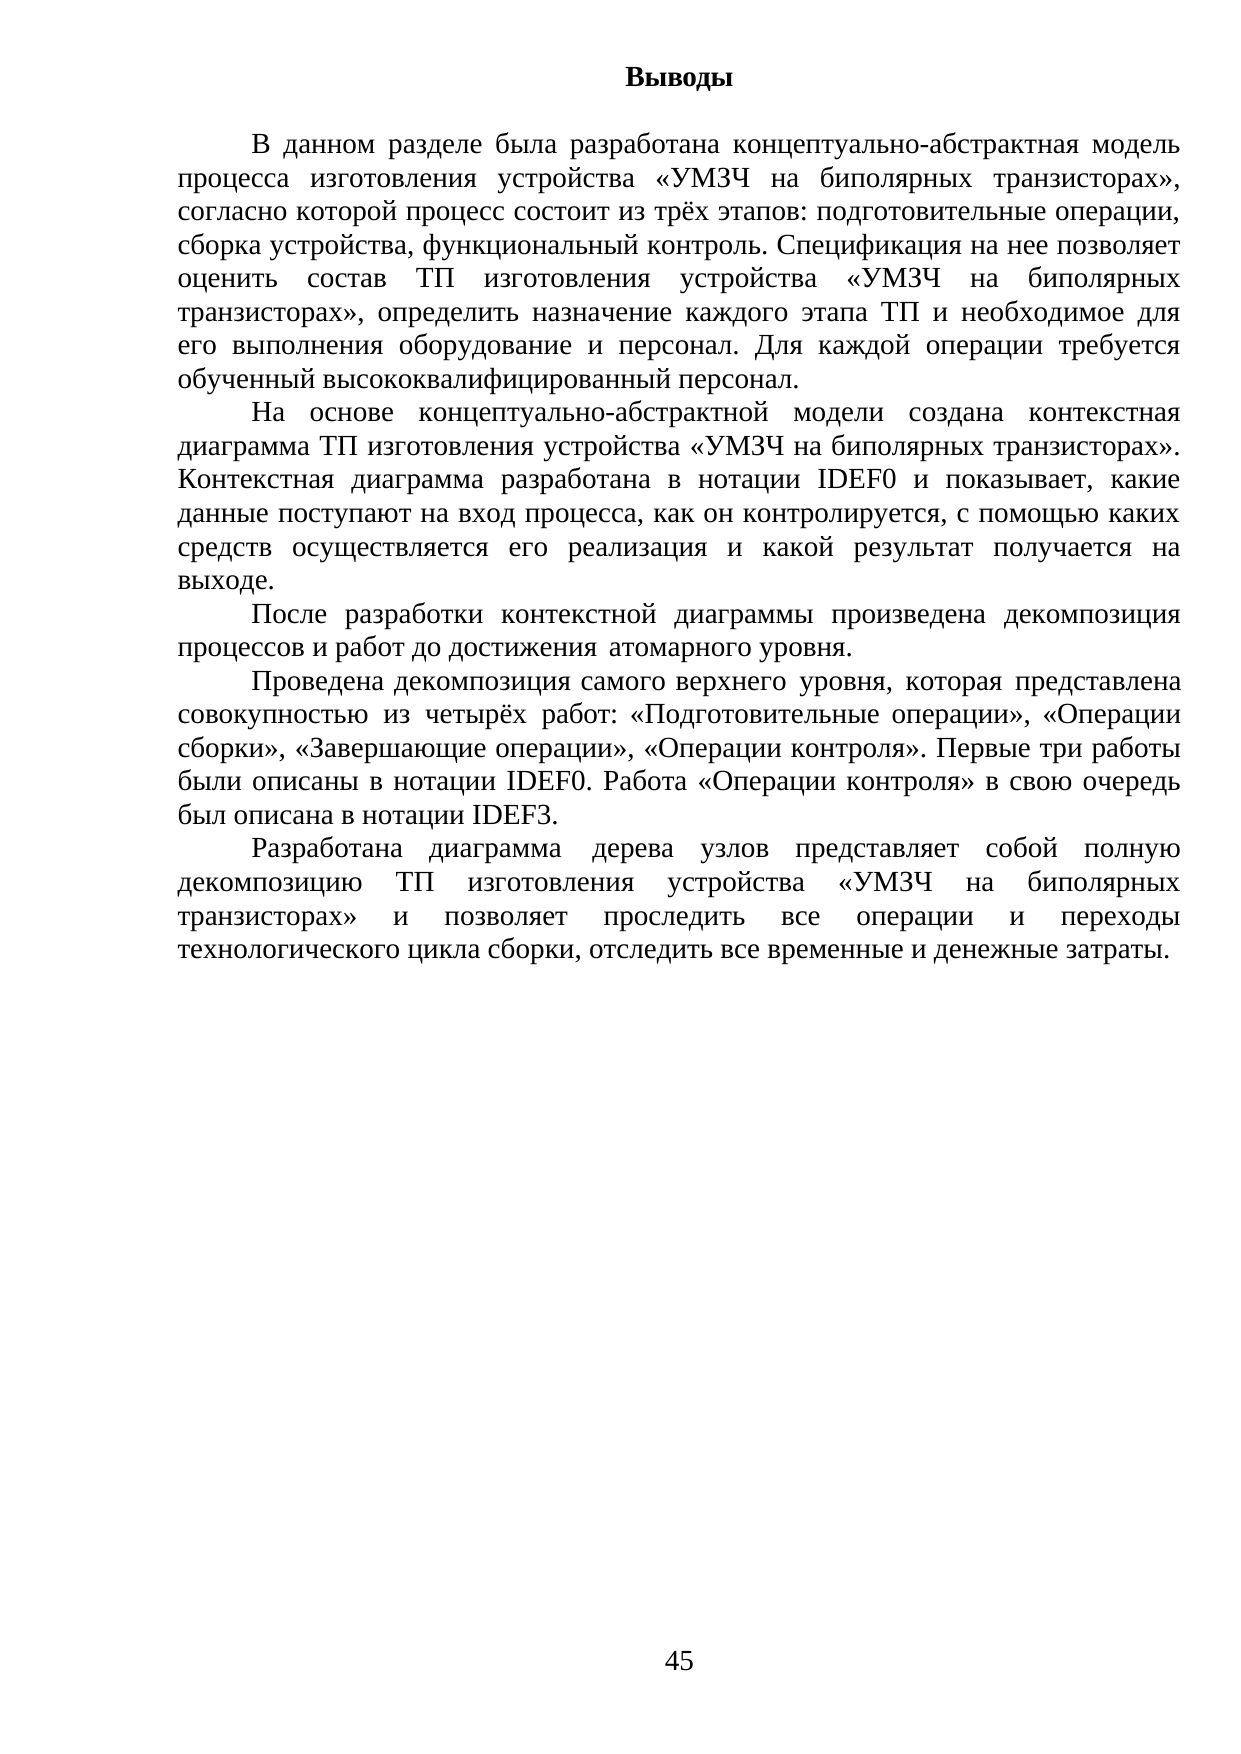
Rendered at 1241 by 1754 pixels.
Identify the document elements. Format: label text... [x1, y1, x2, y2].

text На основе концептуально-абстрактной модели создана контекстная диаграмма ТП изготовления устройства «УМЗЧ на биполярных транзисторах». Контекстная диаграмма разработана в нотации IDEF0 и показывает, какие данные поступают на вход процесса, как он контролируется, с помощью каких средств осуществляется его реализация и какой результат получается на выходе. [177, 394, 1181, 596]
text Разработана диаграмма дерева узлов представляет собой полную декомпозицию ТП изготовления устройства «УМЗЧ на биполярных транзисторах» и позволяет проследить все операции и переходы технологического цикла сборки, отследить все временные и денежные затраты. [177, 831, 1181, 965]
subtitle Выводы [177, 59, 1181, 93]
text В данном разделе была разработана концептуально-абстрактная модель процесса изготовления устройства «УМЗЧ на биполярных транзисторах», согласно которой процесс состоит из трёх этапов: подготовительные операции, сборка устройства, функциональный контроль. Спецификация на нее позволяет оценить состав ТП изготовления устройства «УМЗЧ на биполярных транзисторах», определить назначение каждого этапа ТП и необходимое для его выполнения оборудование и персонал. Для каждой операции требуется обученный высококвалифицированный персонал. [177, 126, 1181, 394]
text После разработки контекстной диаграммы произведена декомпозиция процессов и работ до достижения атомарного уровня. [177, 596, 1181, 663]
text Проведена декомпозиция самого верхнего уровня, которая представлена совокупностью из четырёх работ: «Подготовительные операции», «Операции сборки», «Завершающие операции», «Операции контроля». Первые три работы были описаны в нотации IDEF0. Работа «Операции контроля» в свою очередь был описана в нотации IDEF3. [177, 663, 1181, 831]
